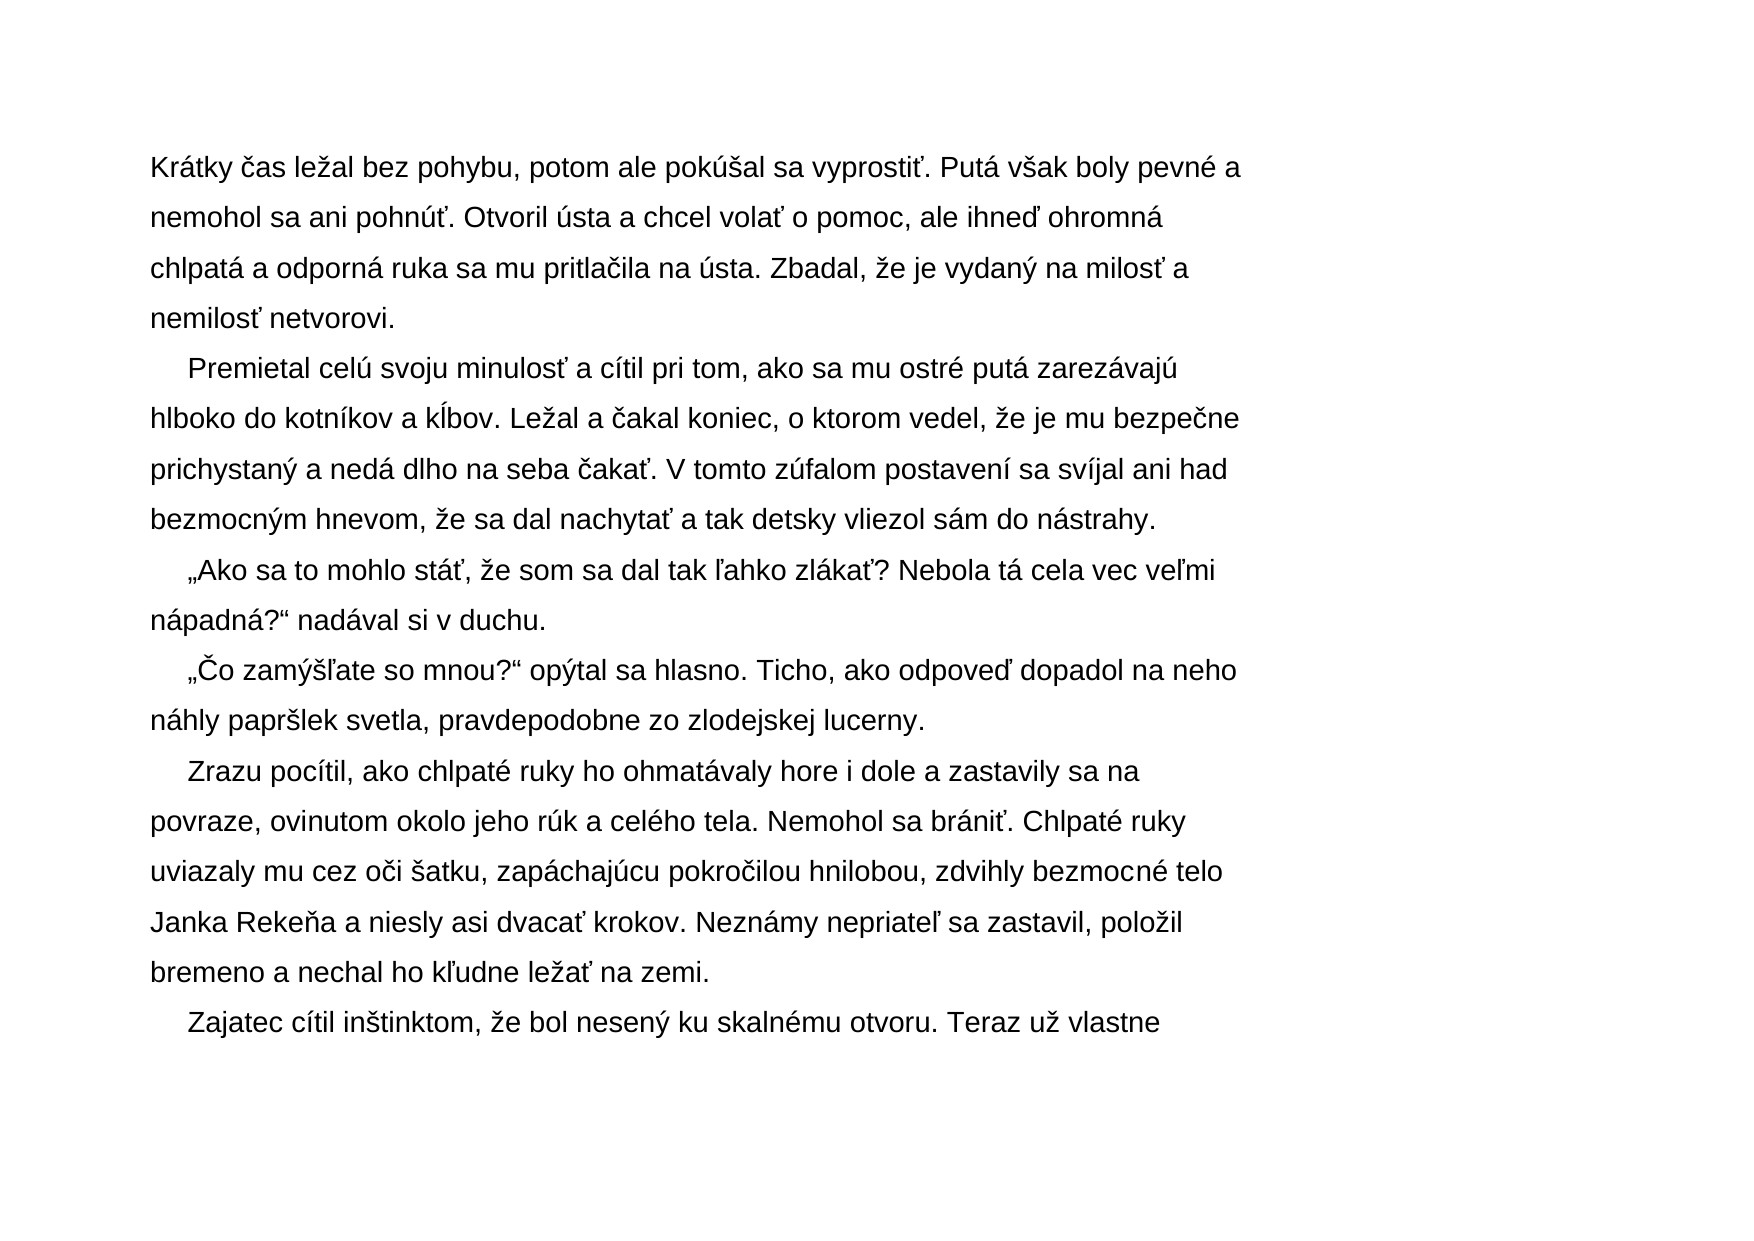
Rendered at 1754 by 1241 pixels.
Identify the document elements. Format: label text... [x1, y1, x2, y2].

text Zajatec cítil inštinktom, že bol nesený ku skalnému otvoru. Teraz už vlastne [150, 1005, 1243, 1039]
text „Ako sa to mohlo stáť, že som sa dal tak ľahko zlákať? Nebola tá cela vec veľmi nápadná?“ nadával si v duchu. [150, 552, 1243, 636]
text Zrazu pocítil, ako chlpaté ruky ho ohmatávaly hore i dole a zastavily sa na povraze, ovi­nutom okolo jeho rúk a celého tela. Nemohol sa brániť. Chlpaté ruky uviazaly mu cez oči šatku, zapáchajúcu pokročilou hnilobou, zdvihly bezmoc­né telo Janka Rekeňa a niesly asi dvacať krokov. Neznámy nepriateľ sa zastavil, položil bremeno a nechal ho kľudne ležať na zemi. [150, 754, 1243, 988]
text Premietal celú svoju minulosť a cítil pri tom, ako sa mu ostré putá zarezávajú hlboko do kotníkov a kĺbov. Ležal a čakal koniec, o ktorom vedel, že je mu bezpečne prichystaný a nedá dlho na seba čakať. V tomto zúfalom postavení sa svíjal ani had bezmocným hnevom, že sa dal nachytať a tak detsky vliezol sám do nástrahy. [150, 351, 1243, 536]
text Krátky čas ležal bez pohybu, potom ale pokúšal sa vyprostiť. Putá však boly pevné a nemohol sa ani pohnúť. Otvoril ústa a chcel volať o pomoc, ale ihneď ohromná chlpatá a odporná ruka sa mu pritlačila na ústa. Zbadal, že je vydaný na milosť a nemilosť netvorovi. [150, 150, 1243, 334]
text „Čo zamýšľate so mnou?“ opýtal sa hlasno. Ticho, ako odpoveď dopadol na neho náhly papršlek svetla, pravdepodobne zo zlodejskej lucerny. [150, 653, 1243, 737]
